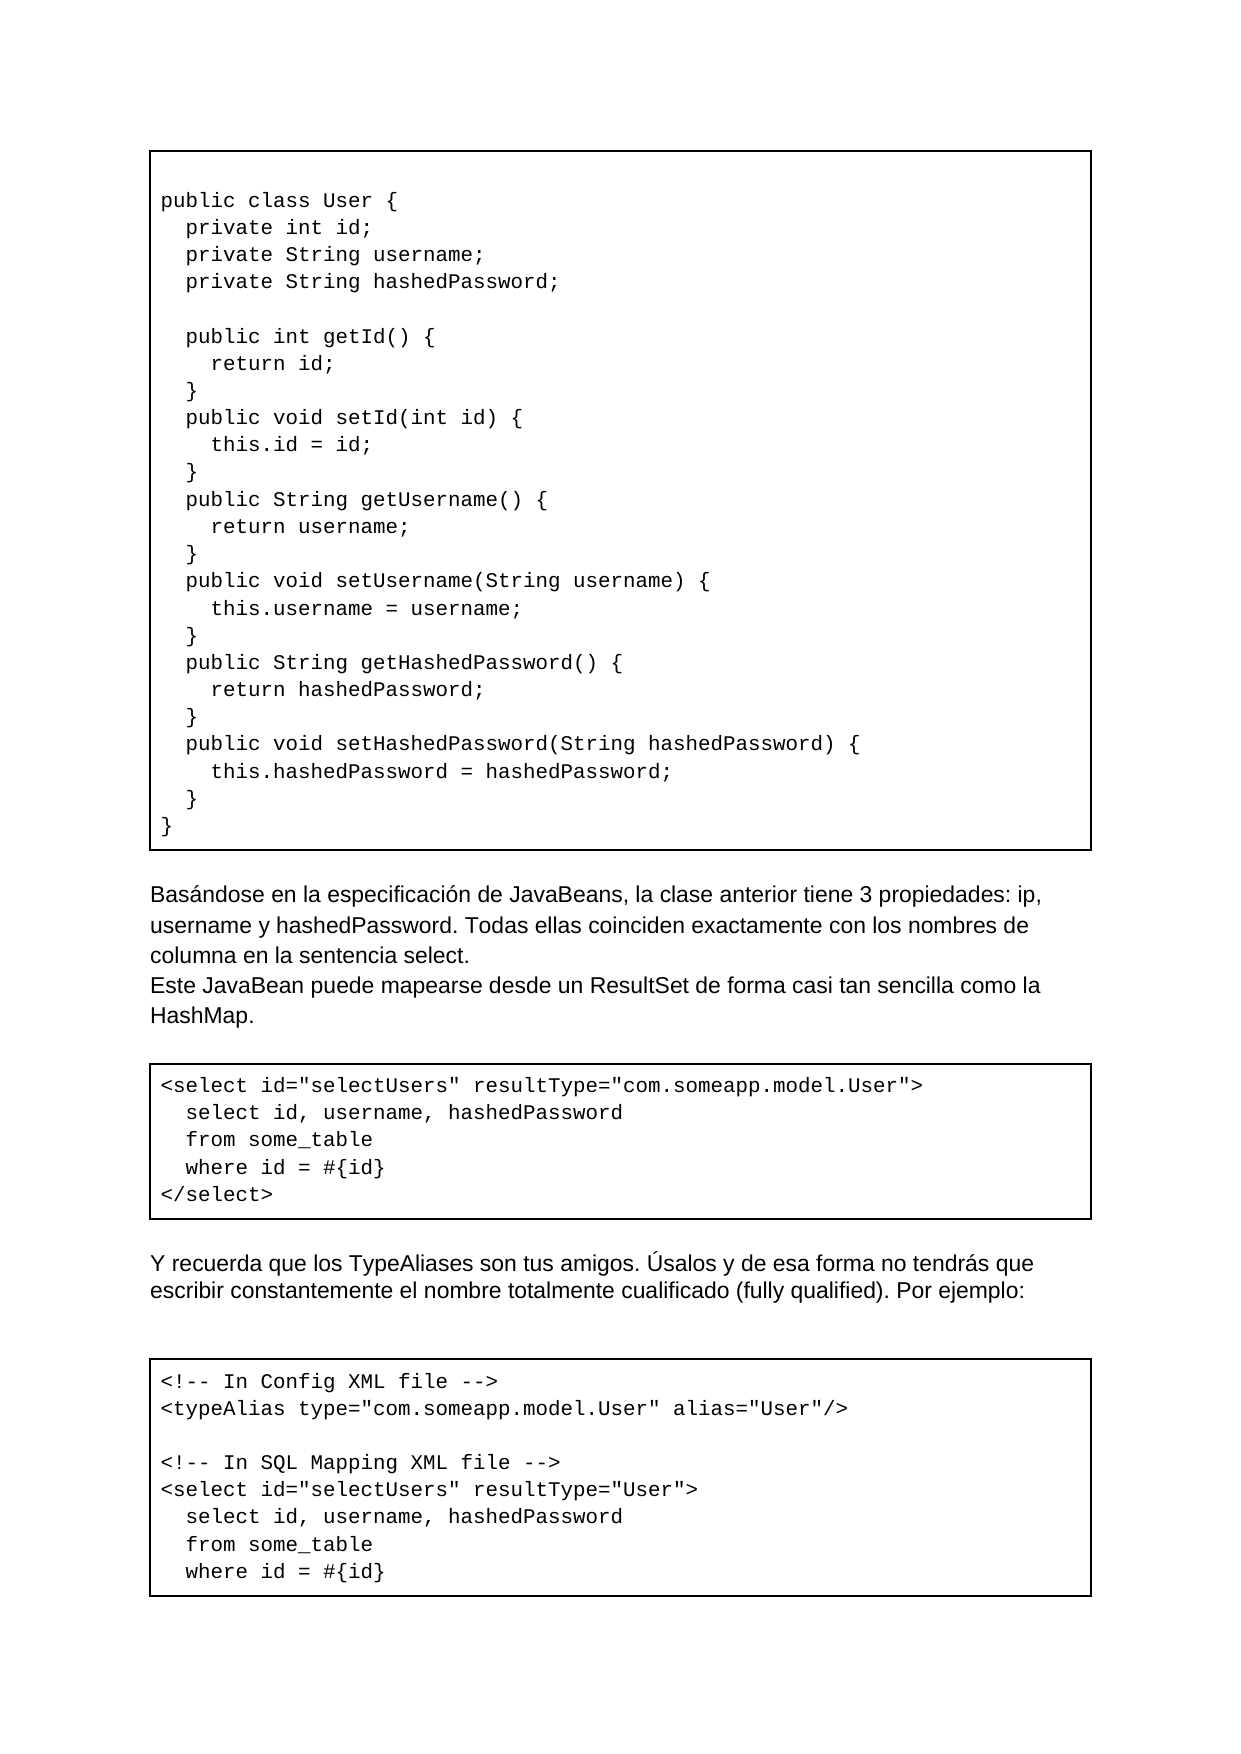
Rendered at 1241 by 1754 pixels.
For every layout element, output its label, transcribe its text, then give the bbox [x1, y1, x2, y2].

text Este JavaBean puede mapearse desde un ResultSet de forma casi tan sencilla como la HashMap. [150, 972, 1090, 1028]
table_header <select id="selectUsers" resultType="com.someapp.model.User"> select id, username, hashedPassword from some_table where id = #{id} </select> [151, 1065, 1090, 1218]
table_header public class User { private int id; private String username; private String hashedPassword; public int getId() { return id; } public void setId(int id) { this.id = id; } public String getUsername() { return username; } public void setUsername(String username) { this.username = username; } public String getHashedPassword() { return hashedPassword; } public void setHashedPassword(String hashedPassword) { this.hashedPassword = hashedPassword; } } [151, 152, 1090, 849]
text Basándose en la especificación de JavaBeans, la clase anterior tiene 3 propiedades: ip, username y hashedPassword. Todas ellas coinciden exactamente con los nombres de columna en la sentencia select. [150, 881, 1090, 968]
table_header <!-- In Config XML file --> <typeAlias type="com.someapp.model.User" alias="User"/> <!-- In SQL Mapping XML file --> <select id="selectUsers" resultType="User"> select id, username, hashedPassword from some_table where id = #{id} [151, 1360, 1090, 1595]
text Y recuerda que los TypeAliases son tus amigos. Úsalos y de esa forma no tendrás que escribir constantemente el nombre totalmente cualificado (fully qualified). Por ejemplo: [150, 1250, 1090, 1303]
